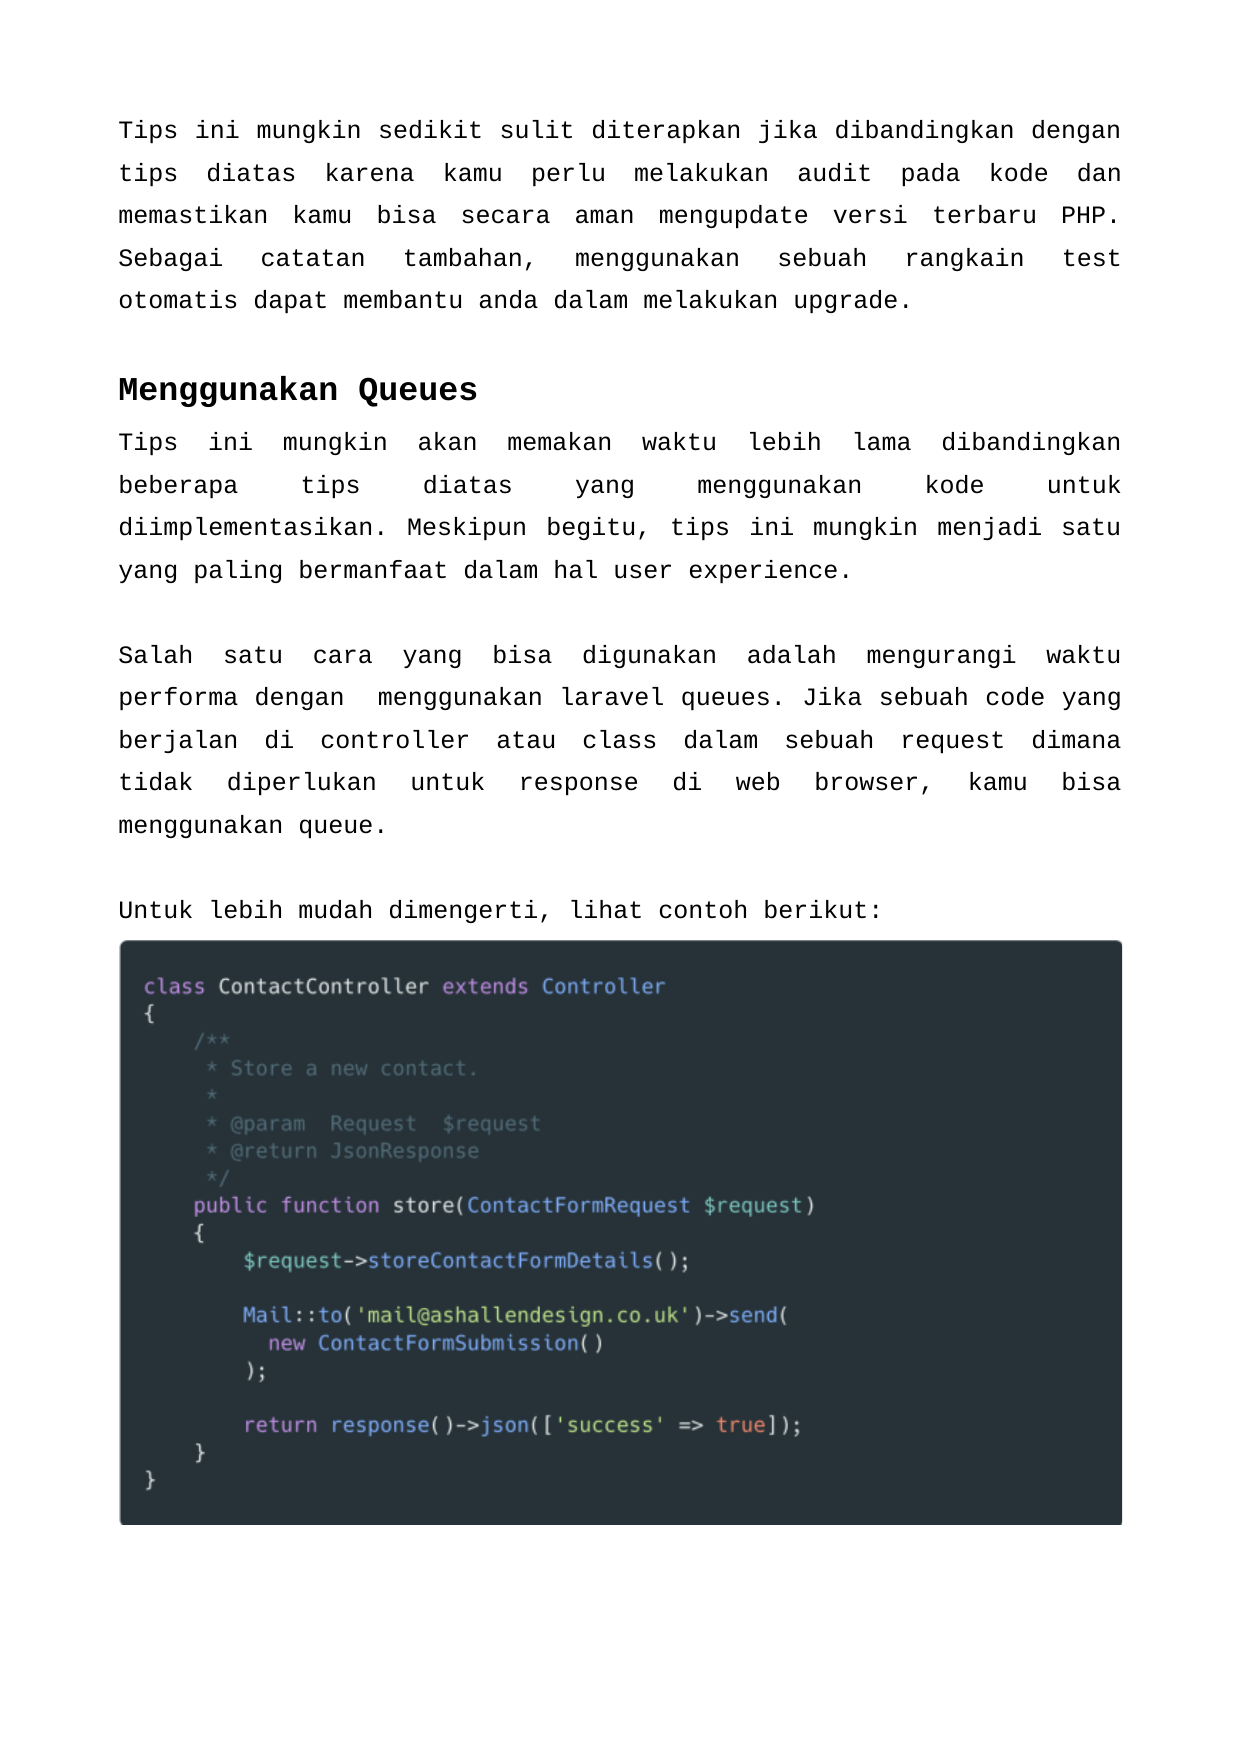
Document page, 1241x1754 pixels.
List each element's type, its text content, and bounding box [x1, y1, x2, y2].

text Tips ini mungkin akan memakan waktu lebih lama dibandingkan beberapa tips diatas yang menggunakan kode untuk diimplementasikan. Meskipun begitu, tips ini mungkin menjadi satu yang paling bermanfaat dalam hal user experience. [118, 430, 1122, 586]
text Menggunakan Queues [118, 373, 1122, 411]
text Tips ini mungkin sedikit sulit diterapkan jika dibandingkan dengan tips diatas karena kamu perlu melakukan audit pada kode dan memastikan kamu bisa secara aman mengupdate versi terbaru PHP. Sebagai catatan tambahan, menggunakan sebuah rangkain test otomatis dapat membantu anda dalam melakukan upgrade. [118, 118, 1122, 316]
picture [118, 939, 1123, 1525]
text Salah satu cara yang bisa digunakan adalah mengurangi waktu performa dengan menggunakan laravel queues. Jika sebuah code yang berjalan di controller atau class dalam sebuah request dimana tidak diperlukan untuk response di web browser, kamu bisa menggunakan queue. [118, 642, 1122, 841]
text Untuk lebih mudah dimengerti, lihat contoh berikut: [118, 897, 1122, 926]
